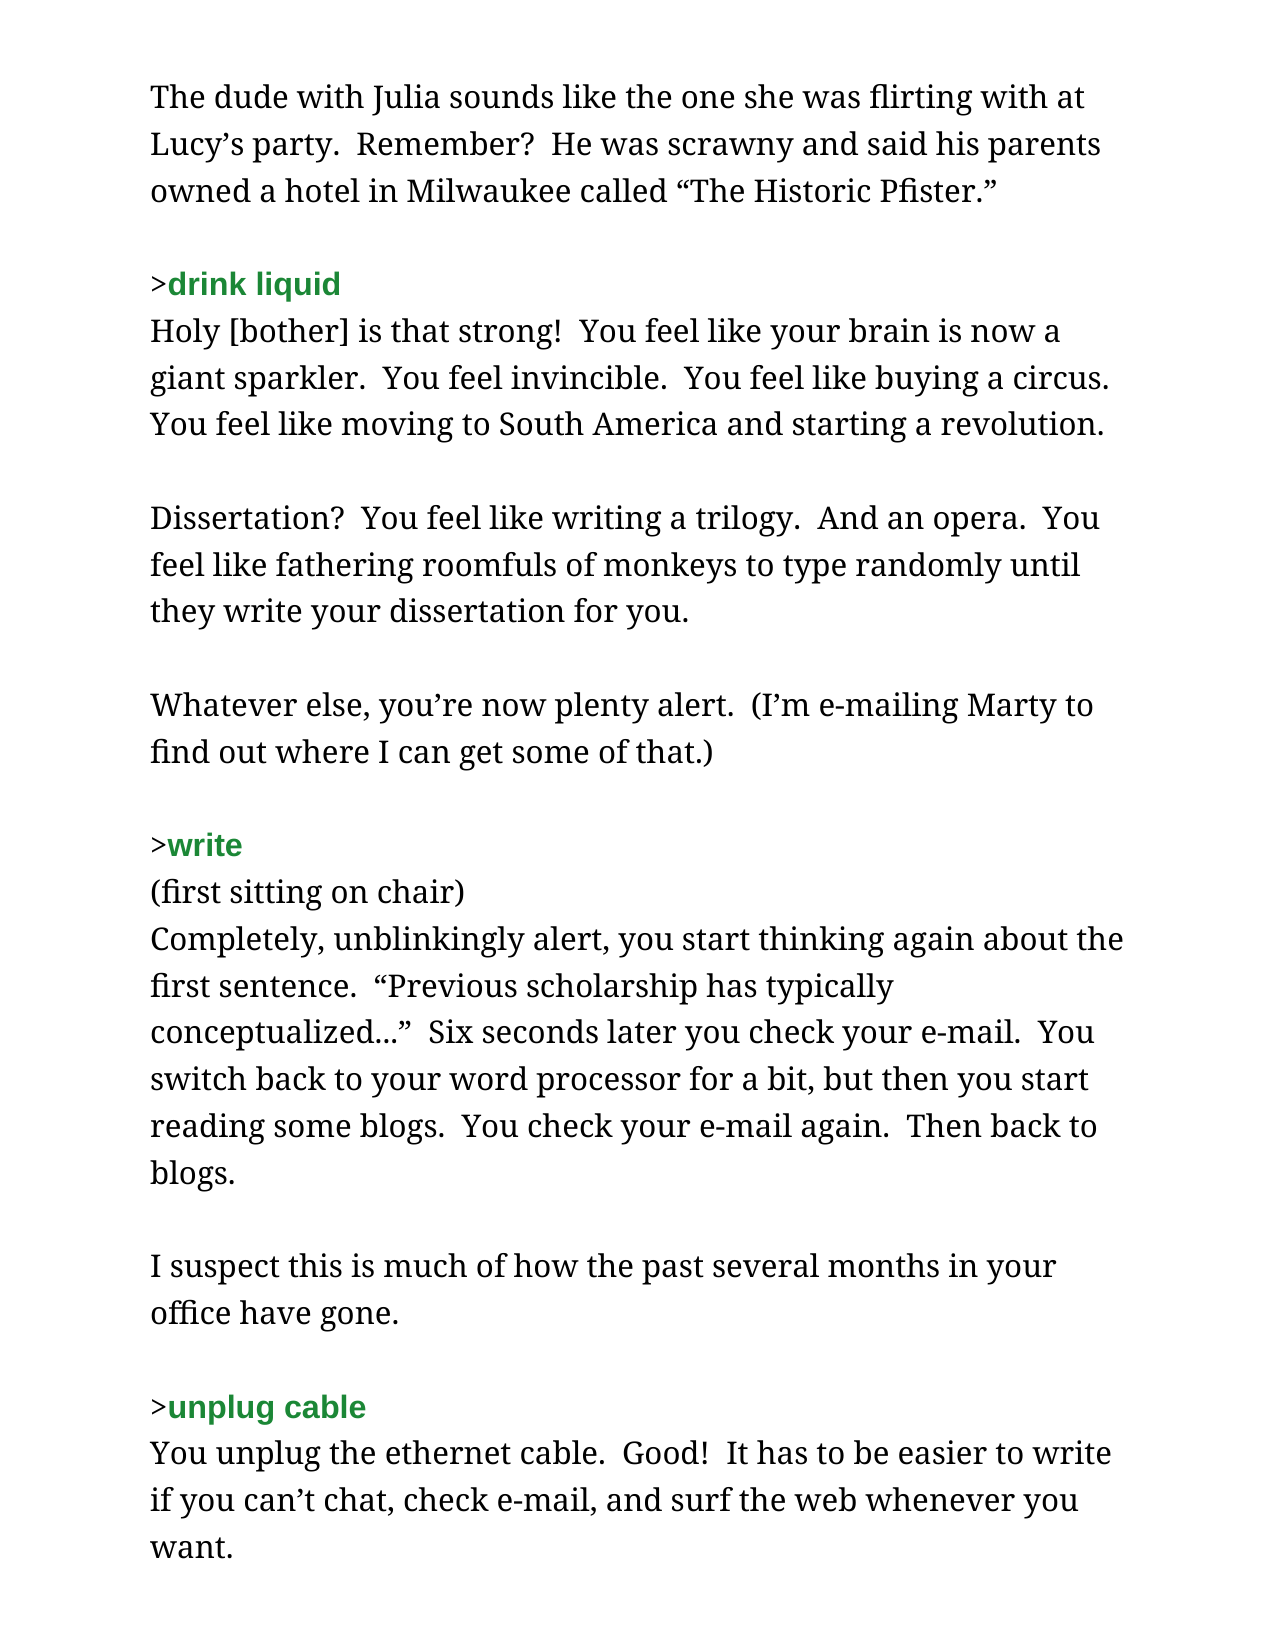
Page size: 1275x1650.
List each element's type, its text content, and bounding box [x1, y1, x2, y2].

text (first sitting on chair) [150, 870, 1125, 913]
text The dude with Julia sounds like the one she was flirting with at Lucy’s party. Remember? He was scrawny and said his parents owned a hotel in Milwaukee called “The Historic Pfister.” [150, 75, 1125, 211]
text >unplug cable [150, 1384, 1125, 1427]
text >write [150, 823, 1125, 866]
text I suspect this is much of how the past several months in your office have gone. [150, 1244, 1125, 1334]
text You unplug the ethernet cable. Good! It has to be easier to write if you can’t chat, check e-mail, and surf the web whenever you want. [150, 1431, 1125, 1567]
text Dissertation? You feel like writing a trilogy. And an opera. You feel like fathering roomfuls of monkeys to type randomly until they write your dissertation for you. [150, 496, 1125, 632]
text Whatever else, you’re now plenty alert. (I’m e-mailing Marty to find out where I can get some of that.) [150, 683, 1125, 772]
text Completely, unblinkingly alert, you start thinking again about the first sentence. “Previous scholarship has typically conceptualized...” Six seconds later you check your e-mail. You switch back to your word processor for a bit, but then you start reading some blogs. You check your e-mail again. Then back to blogs. [150, 917, 1125, 1193]
text Holy [bother] is that strong! You feel like your brain is now a giant sparkler. You feel invincible. You feel like buying a circus. You feel like moving to South America and starting a revolution. [150, 309, 1125, 445]
text >drink liquid [150, 262, 1125, 305]
